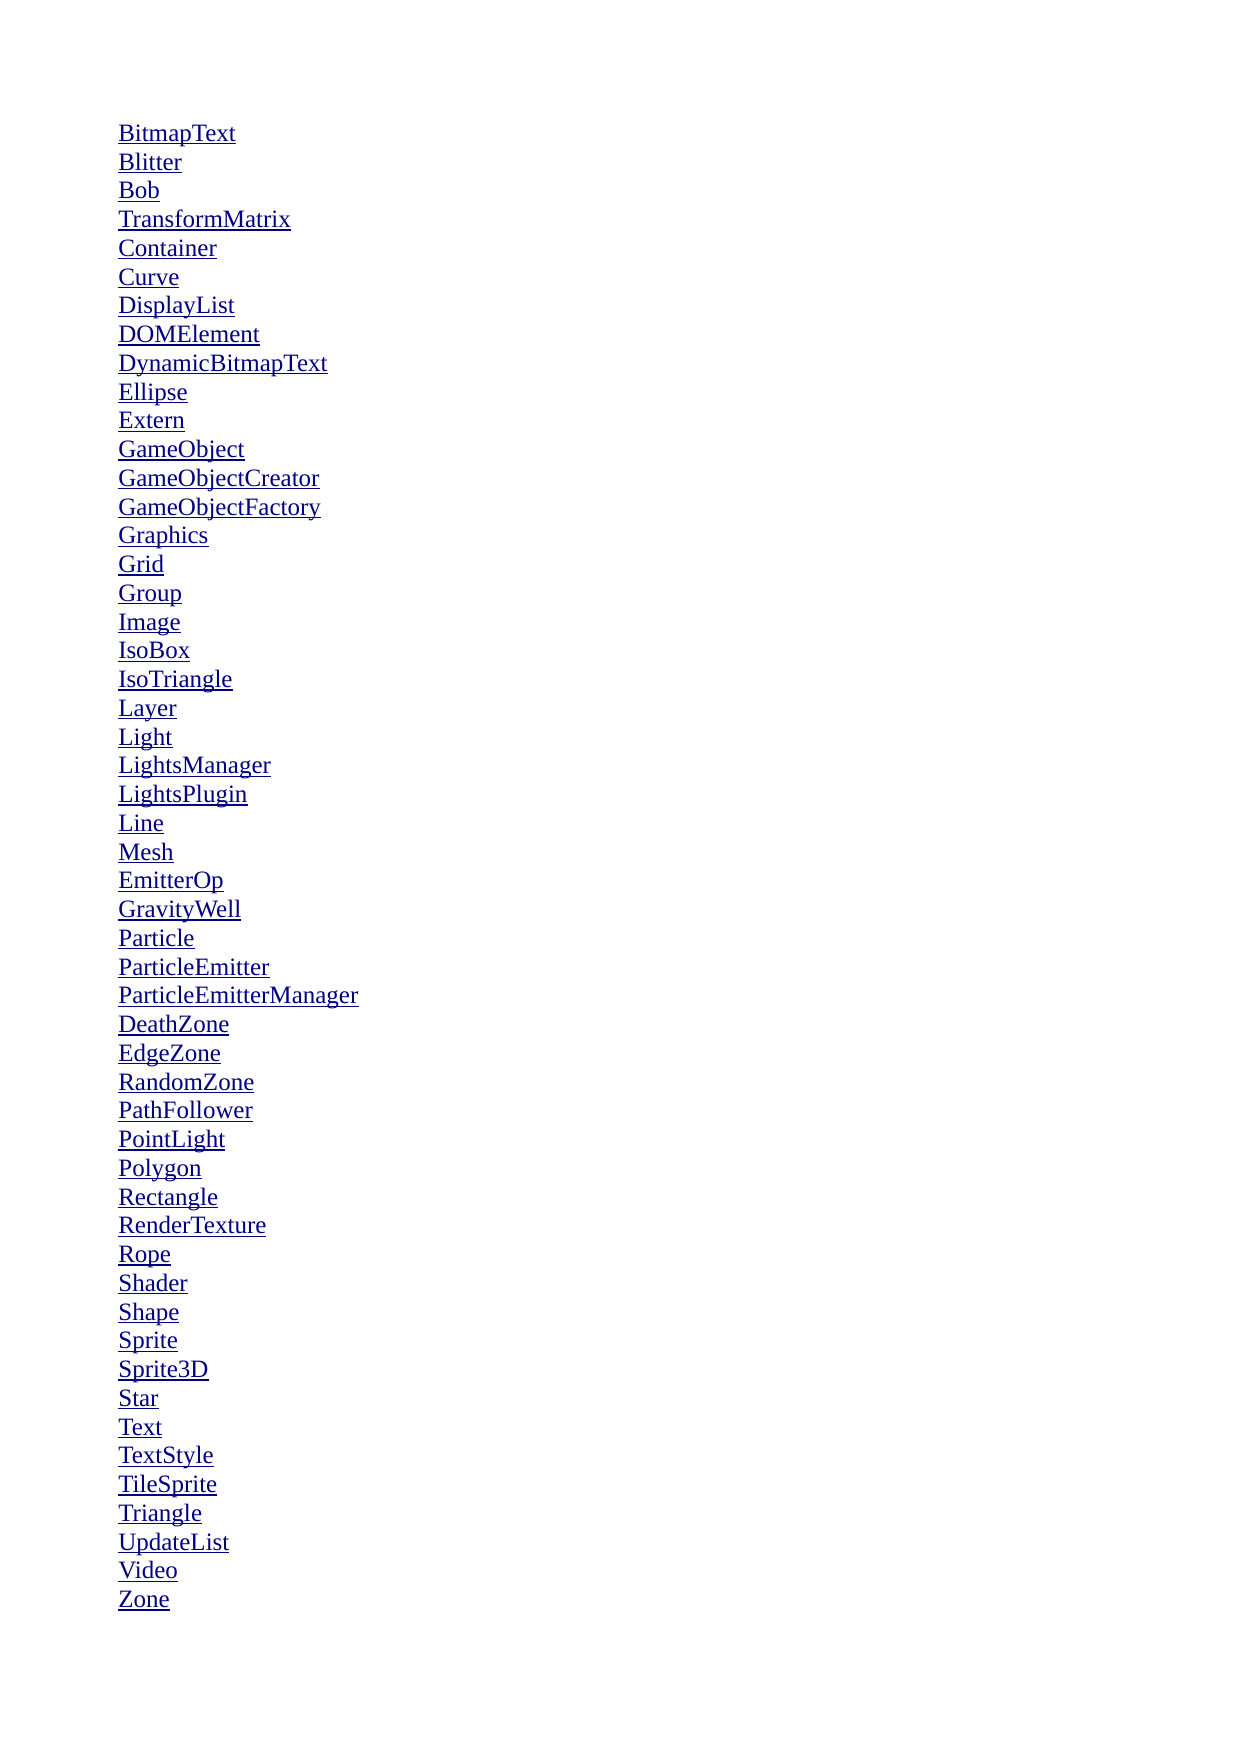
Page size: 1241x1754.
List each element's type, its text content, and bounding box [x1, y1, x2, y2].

subtitle Star [118, 1383, 1122, 1412]
subtitle TextStyle [118, 1441, 1122, 1469]
subtitle Bob [118, 176, 1122, 204]
subtitle LightsPlugin [118, 779, 1122, 808]
subtitle Curve [118, 262, 1122, 291]
subtitle Triangle [118, 1498, 1122, 1527]
subtitle DOMElement [118, 319, 1122, 348]
subtitle EdgeZone [118, 1038, 1122, 1067]
subtitle Extern [118, 406, 1122, 434]
subtitle Line [118, 808, 1122, 837]
subtitle Group [118, 578, 1122, 607]
subtitle TransformMatrix [118, 204, 1122, 233]
subtitle DisplayList [118, 291, 1122, 319]
subtitle Sprite3D [118, 1354, 1122, 1383]
subtitle Text [118, 1412, 1122, 1441]
subtitle Container [118, 233, 1122, 262]
subtitle Graphics [118, 521, 1122, 549]
subtitle Layer [118, 693, 1122, 722]
subtitle GameObjectCreator [118, 463, 1122, 492]
subtitle GameObject [118, 434, 1122, 463]
subtitle Blitter [118, 147, 1122, 176]
subtitle EmitterOp [118, 866, 1122, 894]
subtitle Mesh [118, 837, 1122, 866]
subtitle DynamicBitmapText [118, 348, 1122, 377]
subtitle GameObjectFactory [118, 492, 1122, 521]
subtitle LightsManager [118, 751, 1122, 779]
subtitle IsoBox [118, 636, 1122, 664]
subtitle Sprite [118, 1326, 1122, 1354]
subtitle Image [118, 607, 1122, 636]
subtitle BitmapText [118, 118, 1122, 147]
subtitle Video [118, 1556, 1122, 1584]
subtitle IsoTriangle [118, 664, 1122, 693]
subtitle Light [118, 722, 1122, 751]
subtitle Ellipse [118, 377, 1122, 406]
subtitle DeathZone [118, 1009, 1122, 1038]
subtitle Polygon [118, 1153, 1122, 1182]
subtitle Grid [118, 549, 1122, 578]
subtitle UpdateList [118, 1527, 1122, 1556]
subtitle Rope [118, 1239, 1122, 1268]
subtitle GravityWell [118, 894, 1122, 923]
subtitle ParticleEmitterManager [118, 981, 1122, 1009]
subtitle RenderTexture [118, 1211, 1122, 1239]
subtitle ParticleEmitter [118, 952, 1122, 981]
subtitle PointLight [118, 1124, 1122, 1153]
subtitle Particle [118, 923, 1122, 952]
subtitle Zone [118, 1584, 1122, 1613]
subtitle Rectangle [118, 1182, 1122, 1211]
subtitle Shape [118, 1297, 1122, 1326]
subtitle Shader [118, 1268, 1122, 1297]
subtitle PathFollower [118, 1096, 1122, 1124]
subtitle TileSprite [118, 1469, 1122, 1498]
subtitle RandomZone [118, 1067, 1122, 1096]
